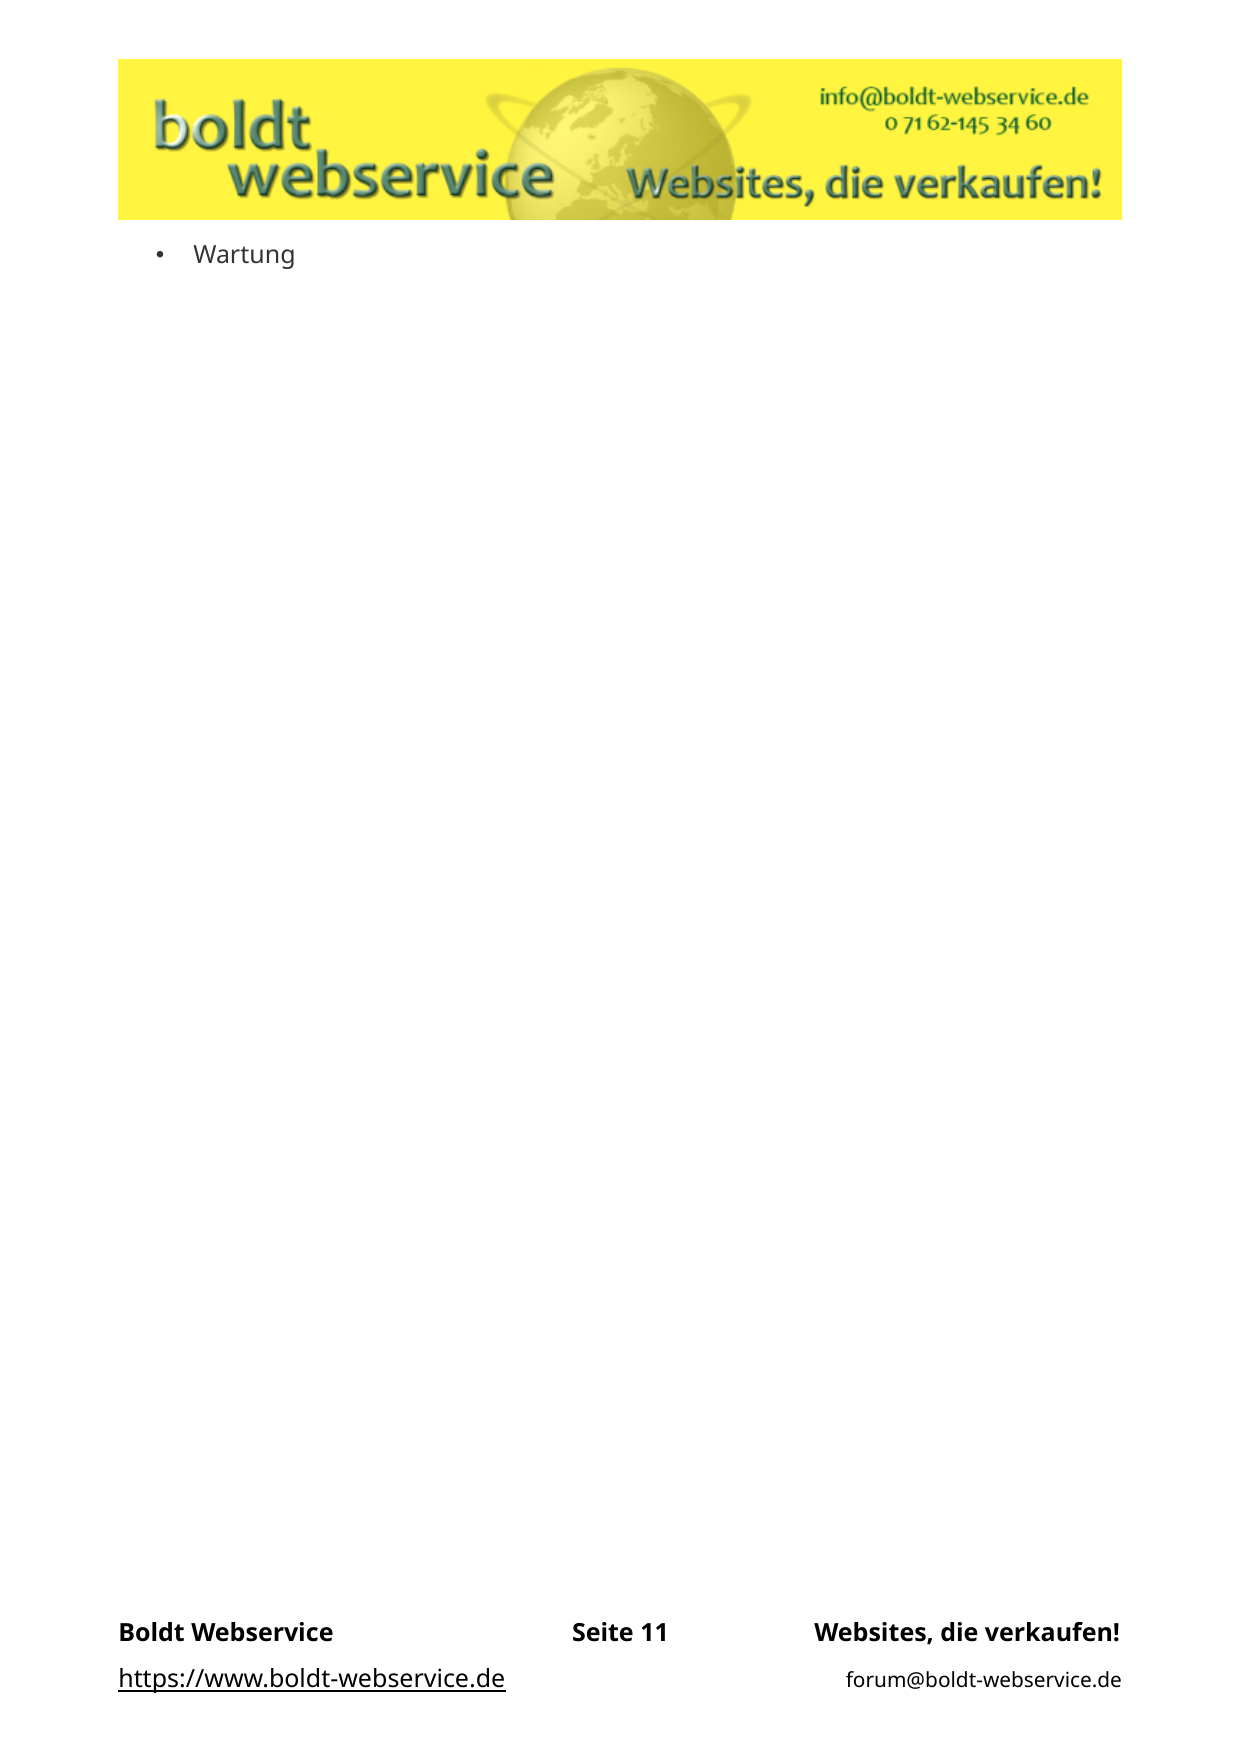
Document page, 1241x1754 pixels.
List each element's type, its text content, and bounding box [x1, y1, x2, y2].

list Wartung [156, 236, 1122, 270]
picture [118, 59, 1123, 220]
